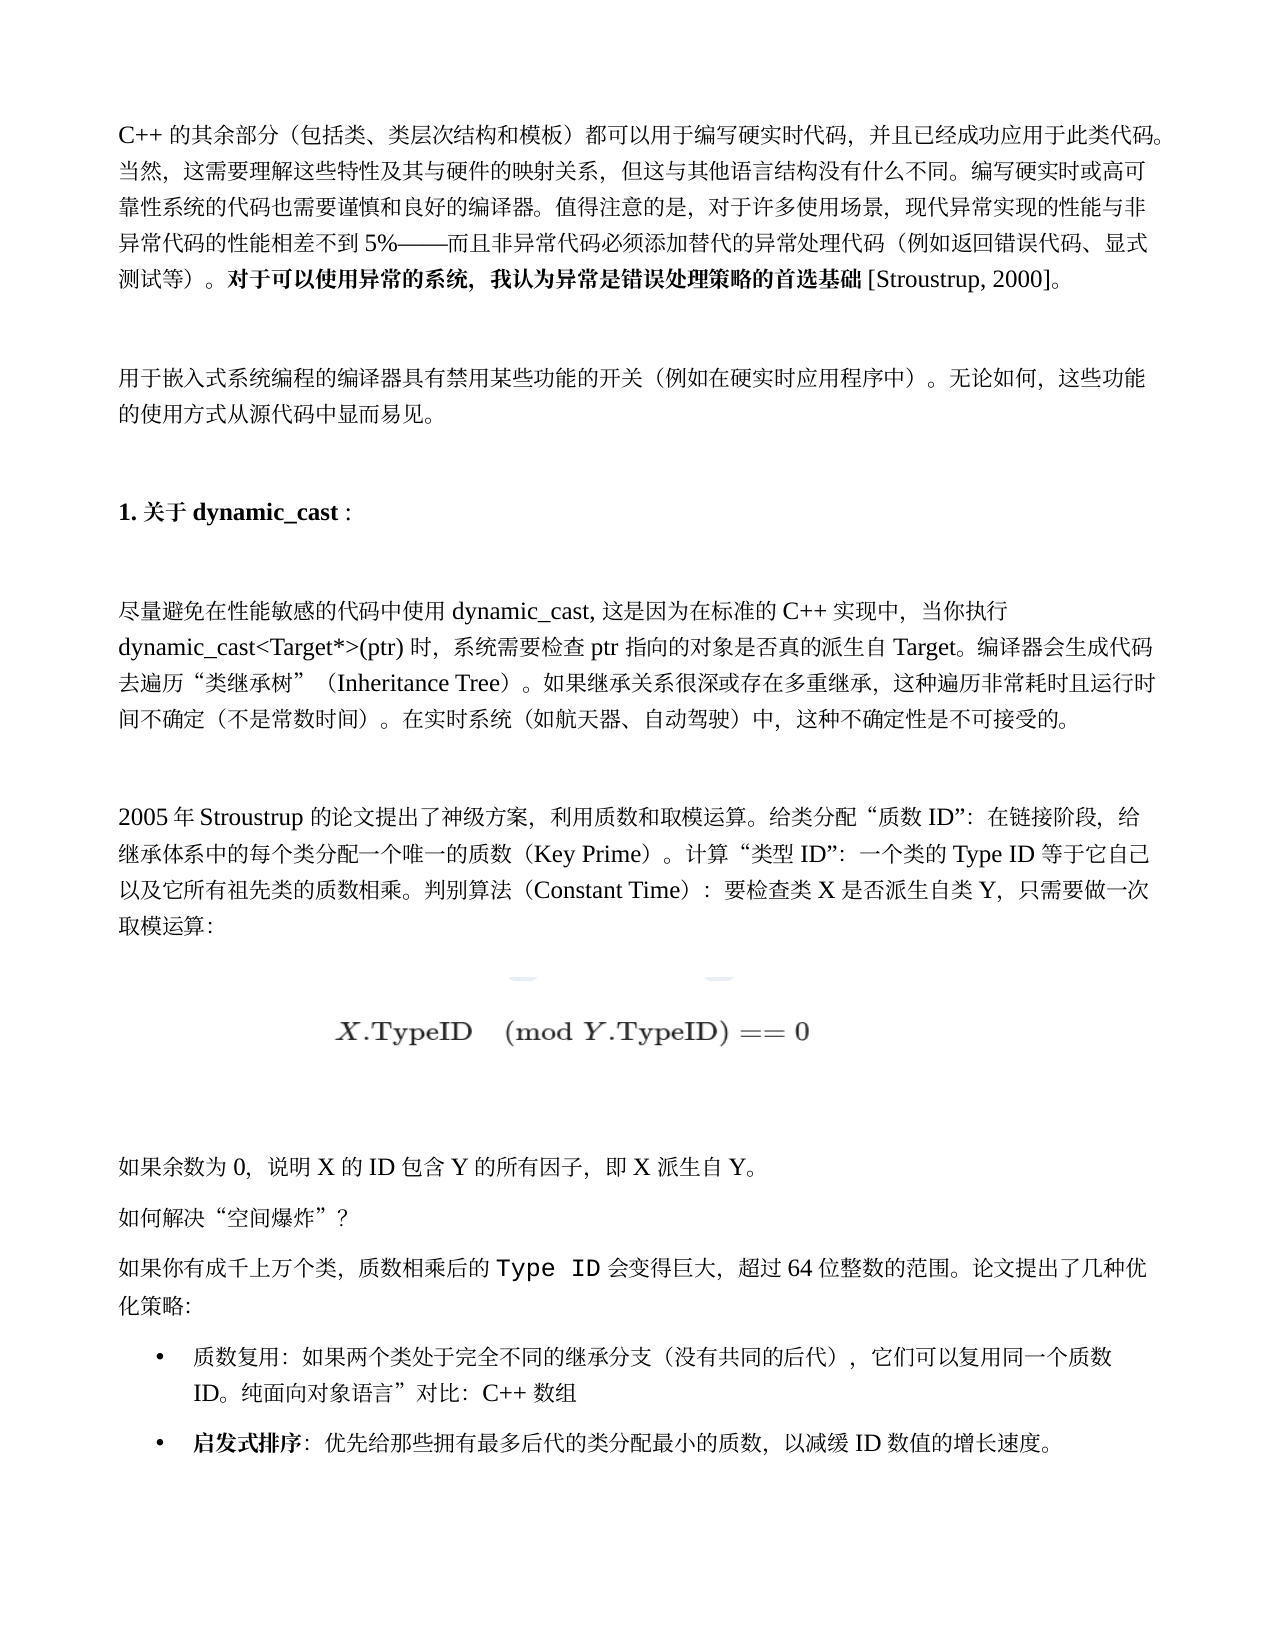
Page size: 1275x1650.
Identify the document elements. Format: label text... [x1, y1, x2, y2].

text 1. 关于 dynamic_cast : [118, 496, 1157, 527]
text 尽量避免在性能敏感的代码中使用 dynamic_cast, 这是因为在标准的 C++ 实现中，当你执行 dynamic_cast<Target*>(ptr) 时，系统需要检查 ptr 指向的对象是否真的派生自 Target。编译器会生成代码去遍历“类继承树”（Inheritance Tree）。如果继承关系很深或存在多重继承，这种遍历非常耗时且运行时间不确定（不是常数时间）。在实时系统（如航天器、自动驾驶）中，这种不确定性是不可接受的。 [118, 594, 1157, 734]
text 如果余数为 0，说明 X 的 ID 包含 Y 的所有因子，即 X 派生自 Y。 [118, 1150, 1157, 1182]
text 如何解决“空间爆炸”？ [118, 1201, 1157, 1232]
picture [203, 977, 912, 1083]
text 用于嵌入式系统编程的编译器具有禁用某些功能的开关（例如在硬实时应用程序中）。无论如何，这些功能的使用方式从源代码中显而易见。 [118, 361, 1157, 429]
list 质数复用：如果两个类处于完全不同的继承分支（没有共同的后代），它们可以复用同一个质数 ID。纯面向对象语言”对比：C++ 数组 [156, 1340, 1157, 1407]
text 如果你有成千上万个类，质数相乘后的 Type ID 会变得巨大，超过 64 位整数的范围。论文提出了几种优化策略： [118, 1252, 1157, 1321]
text C++ 的其余部分（包括类、类层次结构和模板）都可以用于编写硬实时代码，并且已经成功应用于此类代码。当然，这需要理解这些特性及其与硬件的映射关系，但这与其他语言结构没有什么不同。编写硬实时或高可靠性系统的代码也需要谨慎和良好的编译器。值得注意的是，对于许多使用场景，现代异常实现的性能与非异常代码的性能相差不到 5%——而且非异常代码必须添加替代的异常处理代码（例如返回错误代码、显式测试等）。对于可以使用异常的系统，我认为异常是错误处理策略的首选基础 [Stroustrup, 2000]。 [118, 118, 1157, 294]
list 启发式排序：优先给那些拥有最多后代的类分配最小的质数，以减缓 ID 数值的增长速度。 [156, 1427, 1157, 1458]
text 2005年Stroustrup 的论文提出了神级方案，利用质数和取模运算。给类分配“质数 ID”：在链接阶段，给继承体系中的每个类分配一个唯一的质数（Key Prime）。计算“类型 ID”：一个类的 Type ID 等于它自己以及它所有祖先类的质数相乘。判别算法（Constant Time）：要检查类 X 是否派生自类 Y，只需要做一次取模运算： [118, 801, 1157, 941]
